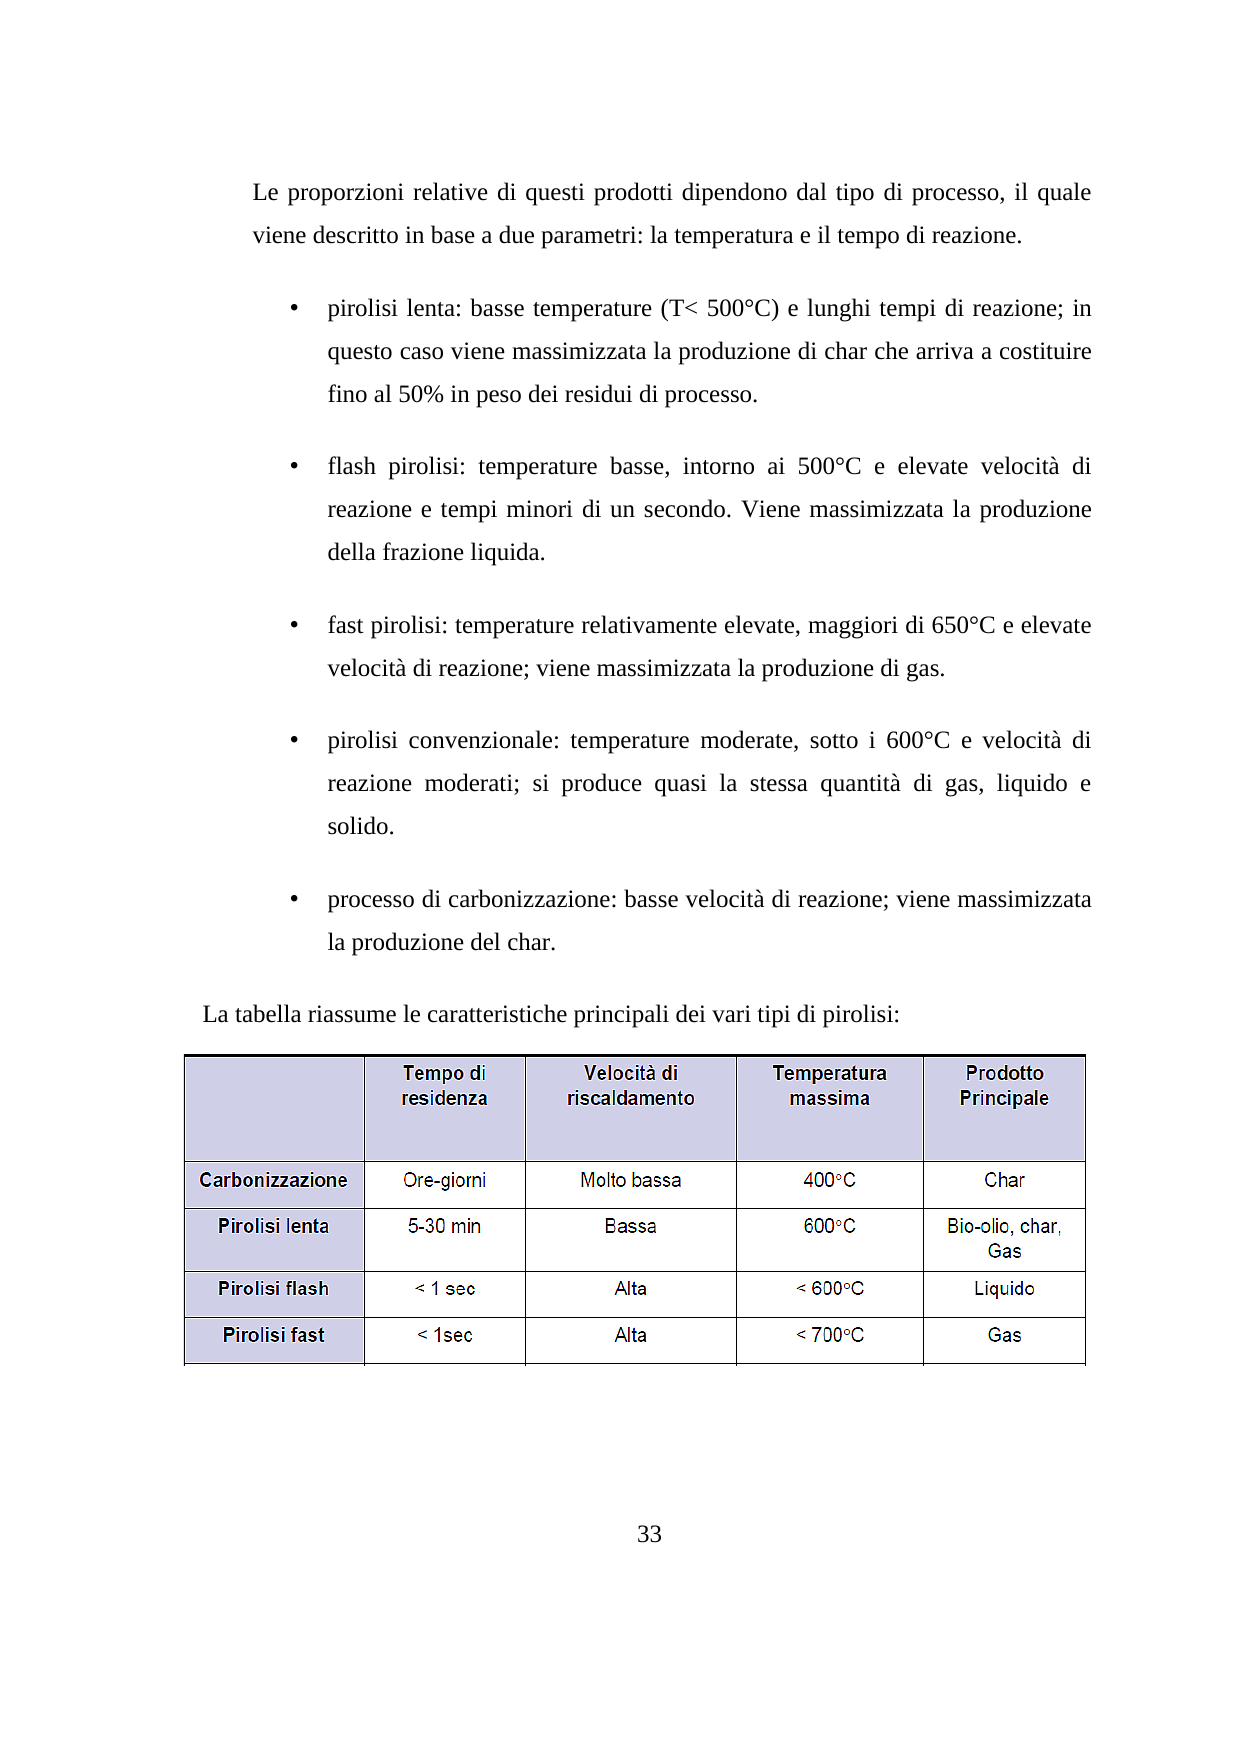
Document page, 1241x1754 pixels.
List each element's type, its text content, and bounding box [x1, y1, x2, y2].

list Le proporzioni relative di questi prodotti dipendono dal tipo di processo, il quale viene descritto in base a due parametri: la temperatura e il tempo di reazione. [215, 177, 1093, 249]
list flash pirolisi: temperature basse, intorno ai 500°C e elevate velocità di reazione e tempi minori di un secondo. Viene massimizzata la produzione della frazione liquida. [290, 451, 1093, 566]
list pirolisi convenzionale: temperature moderate, sotto i 600°C e velocità di reazione moderati; si produce quasi la stessa quantità di gas, liquido e solido. [290, 725, 1093, 840]
list processo di carbonizzazione: basse velocità di reazione; viene massimizzata la produzione del char. [290, 884, 1093, 956]
list fast pirolisi: temperature relativamente elevate, maggiori di 650°C e elevate velocità di reazione; viene massimizzata la produzione di gas. [290, 610, 1093, 682]
text La tabella riassume le caratteristiche principali dei vari tipi di pirolisi: [177, 999, 1093, 1028]
picture [183, 1054, 1086, 1366]
list pirolisi lenta: basse temperature (T< 500°C) e lunghi tempi di reazione; in questo caso viene massimizzata la produzione di char che arriva a costituire fino al 50% in peso dei residui di processo. [290, 293, 1093, 408]
